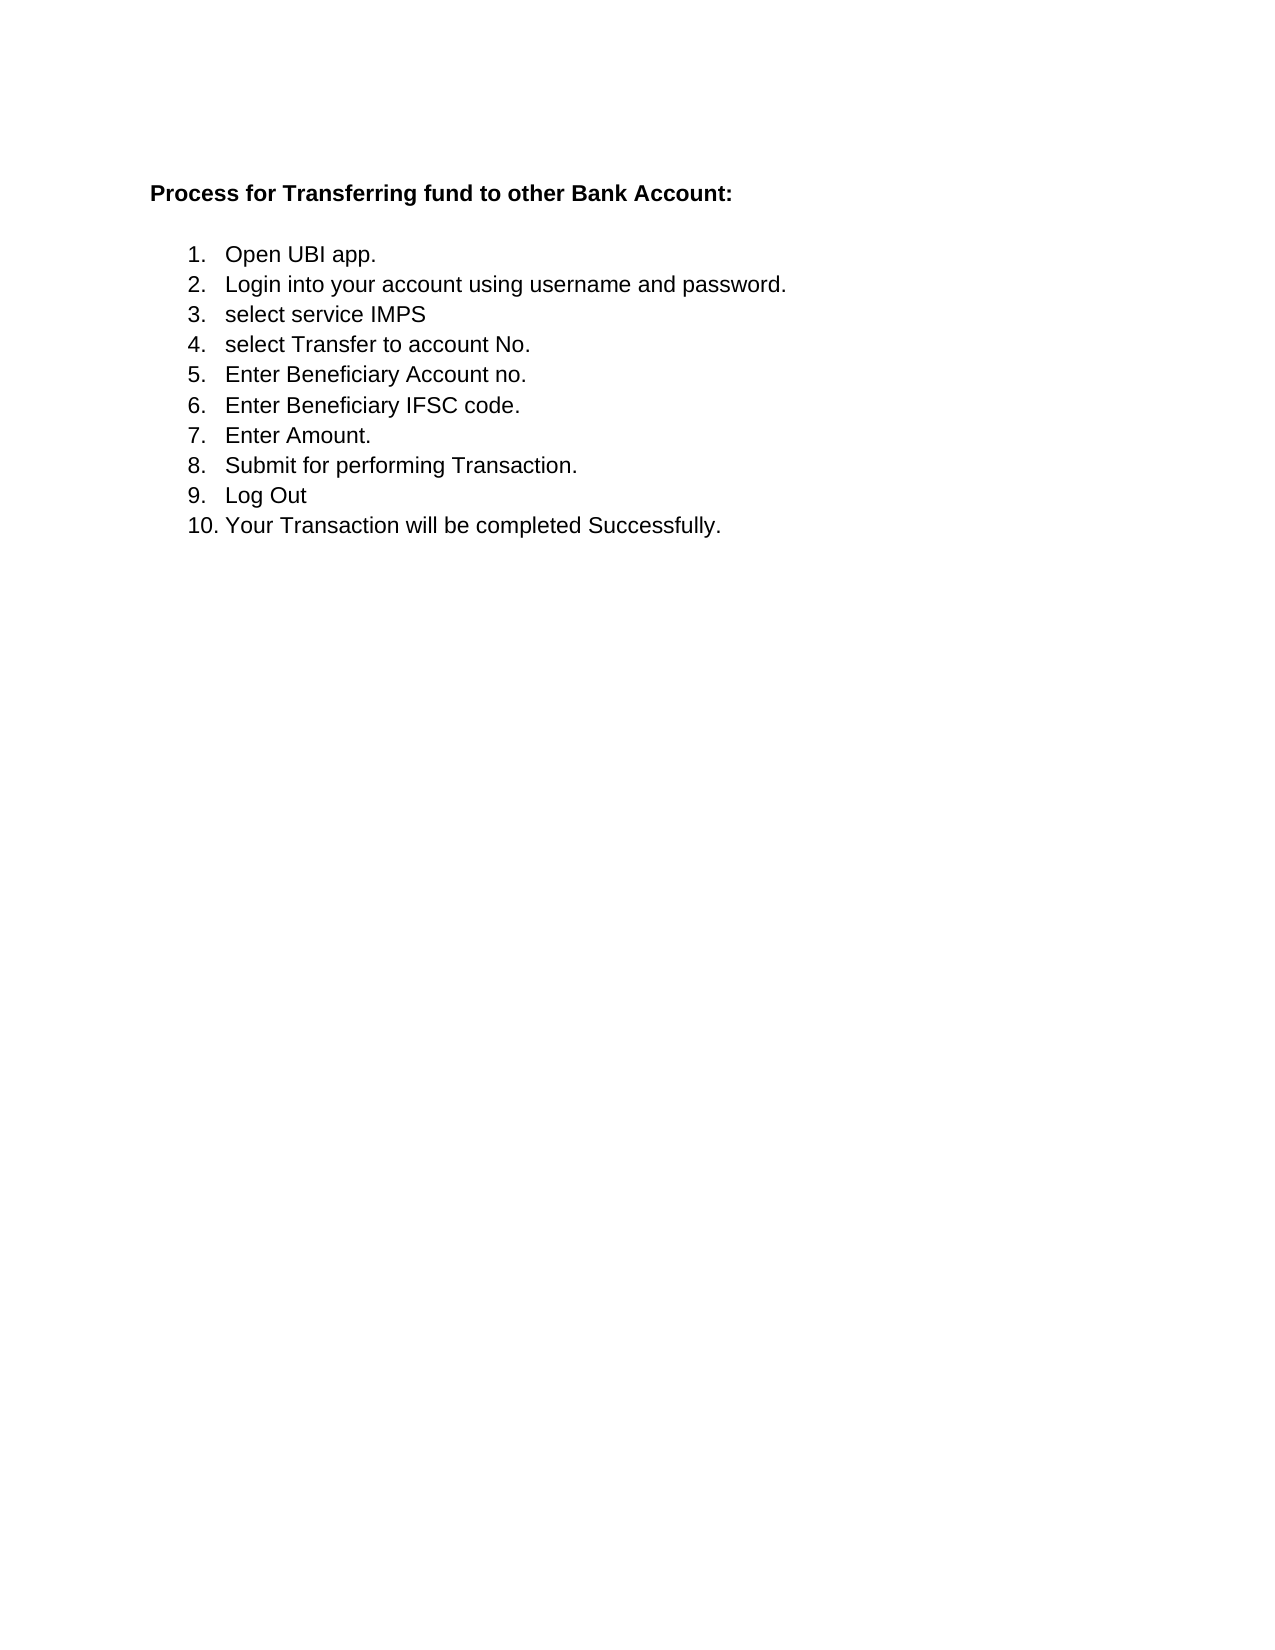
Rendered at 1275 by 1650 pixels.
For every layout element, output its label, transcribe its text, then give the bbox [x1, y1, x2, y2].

list Login into your account using username and password. [187, 271, 1125, 297]
list Enter Beneficiary Account no. [187, 361, 1125, 388]
text Process for Transferring fund to other Bank Account: [150, 180, 1125, 207]
list Submit for performing Transaction. [187, 452, 1125, 478]
list select Transfer to account No. [187, 331, 1125, 358]
list Log Out [187, 482, 1125, 509]
list Your Transaction will be completed Successfully. [187, 512, 1125, 539]
list Enter Beneficiary IFSC code. [187, 392, 1125, 418]
list Enter Amount. [187, 422, 1125, 448]
list Open UBI app. [187, 241, 1125, 267]
list select service IMPS [187, 301, 1125, 327]
